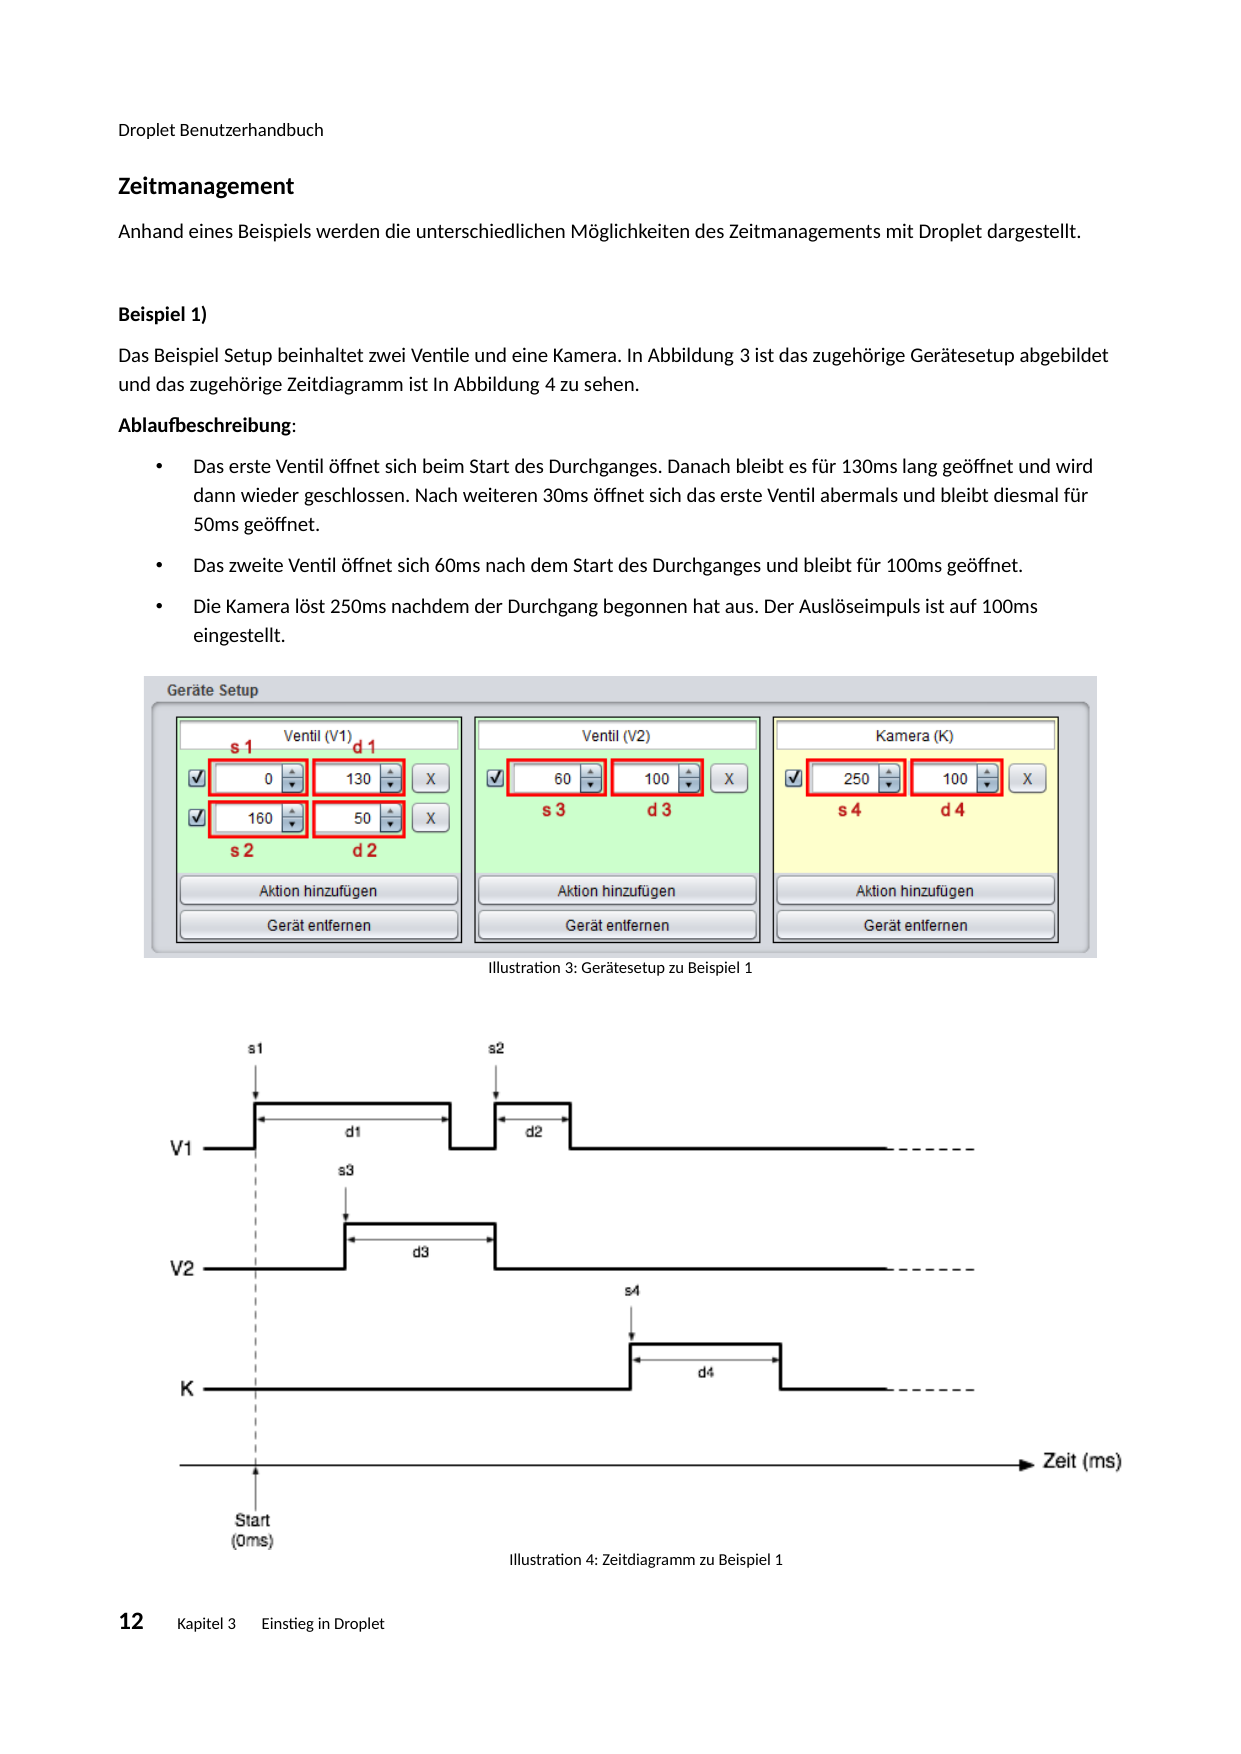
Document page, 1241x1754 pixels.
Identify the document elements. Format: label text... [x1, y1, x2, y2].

subtitle Zeitmanagement [118, 171, 1122, 201]
text Das Beispiel Setup beinhaltet zwei Ventile und eine Kamera. In Abbildung 3 ist das zugehörige Gerätesetup abgebildet und das zugehörige Zeitdiagramm ist In Abbildung 4 zu sehen. [118, 342, 1122, 396]
text Illustration 4: Zeitdiagramm zu Beispiel 1 [170, 1550, 1122, 1569]
list Die Kamera löst 250ms nachdem der Durchgang begonnen hat aus. Der Auslöseimpuls ist auf 100ms eingestellt. [156, 593, 1122, 648]
list Das zweite Ventil öffnet sich 60ms nach dem Start des Durchganges und bleibt für 100ms geöffnet. [156, 552, 1122, 578]
list Das erste Ventil öffnet sich beim Start des Durchganges. Danach bleibt es für 130ms lang geöffnet und wird dann wieder geschlossen. Nach weiteren 30ms öffnet sich das erste Ventil abermals und bleibt diesmal für 50ms geöffnet. [156, 453, 1122, 537]
text Anhand eines Beispiels werden die unterschiedlichen Möglichkeiten des Zeitmanagements mit Droplet dargestellt. [118, 219, 1122, 244]
text Ablaufbeschreibung: [118, 412, 1122, 437]
picture [170, 1032, 1123, 1550]
text Beispiel 1) [118, 301, 1122, 326]
picture [143, 676, 1097, 958]
text Illustration 3: Gerätesetup zu Beispiel 1 [144, 958, 1097, 978]
